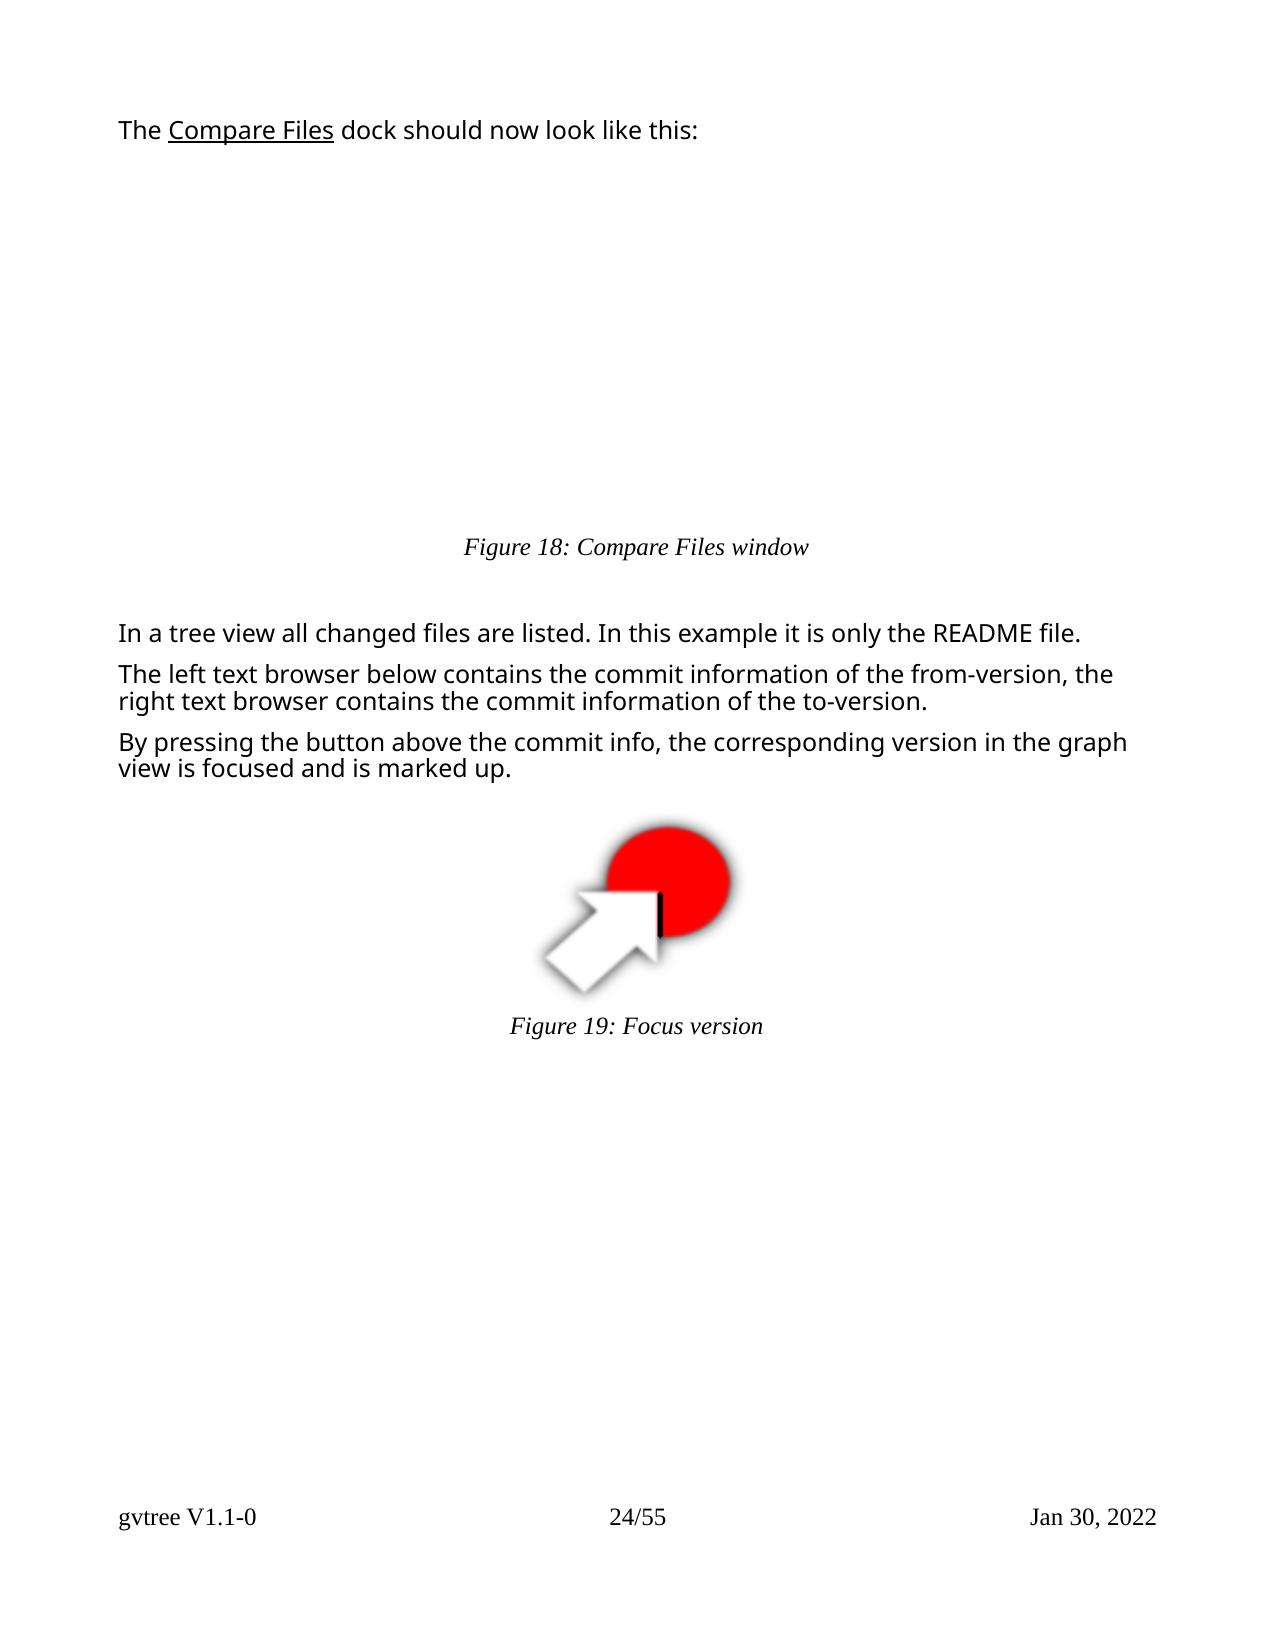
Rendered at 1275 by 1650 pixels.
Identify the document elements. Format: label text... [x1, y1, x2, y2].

text Figure 18: Compare Files window [195, 172, 1080, 561]
text By pressing the button above the commit info, the corresponding version in the graph view is focused and is marked up. [118, 730, 1157, 783]
text The left text browser below contains the commit information of the from-version, the right text browser contains the commit information of the to-version. [118, 663, 1157, 716]
text In a tree view all changed files are listed. In this example it is only the README file. [118, 622, 1157, 648]
text The Compare Files dock should now look like this: [118, 118, 1157, 144]
text Figure 19: Focus version [455, 810, 820, 1040]
picture [526, 810, 749, 1011]
